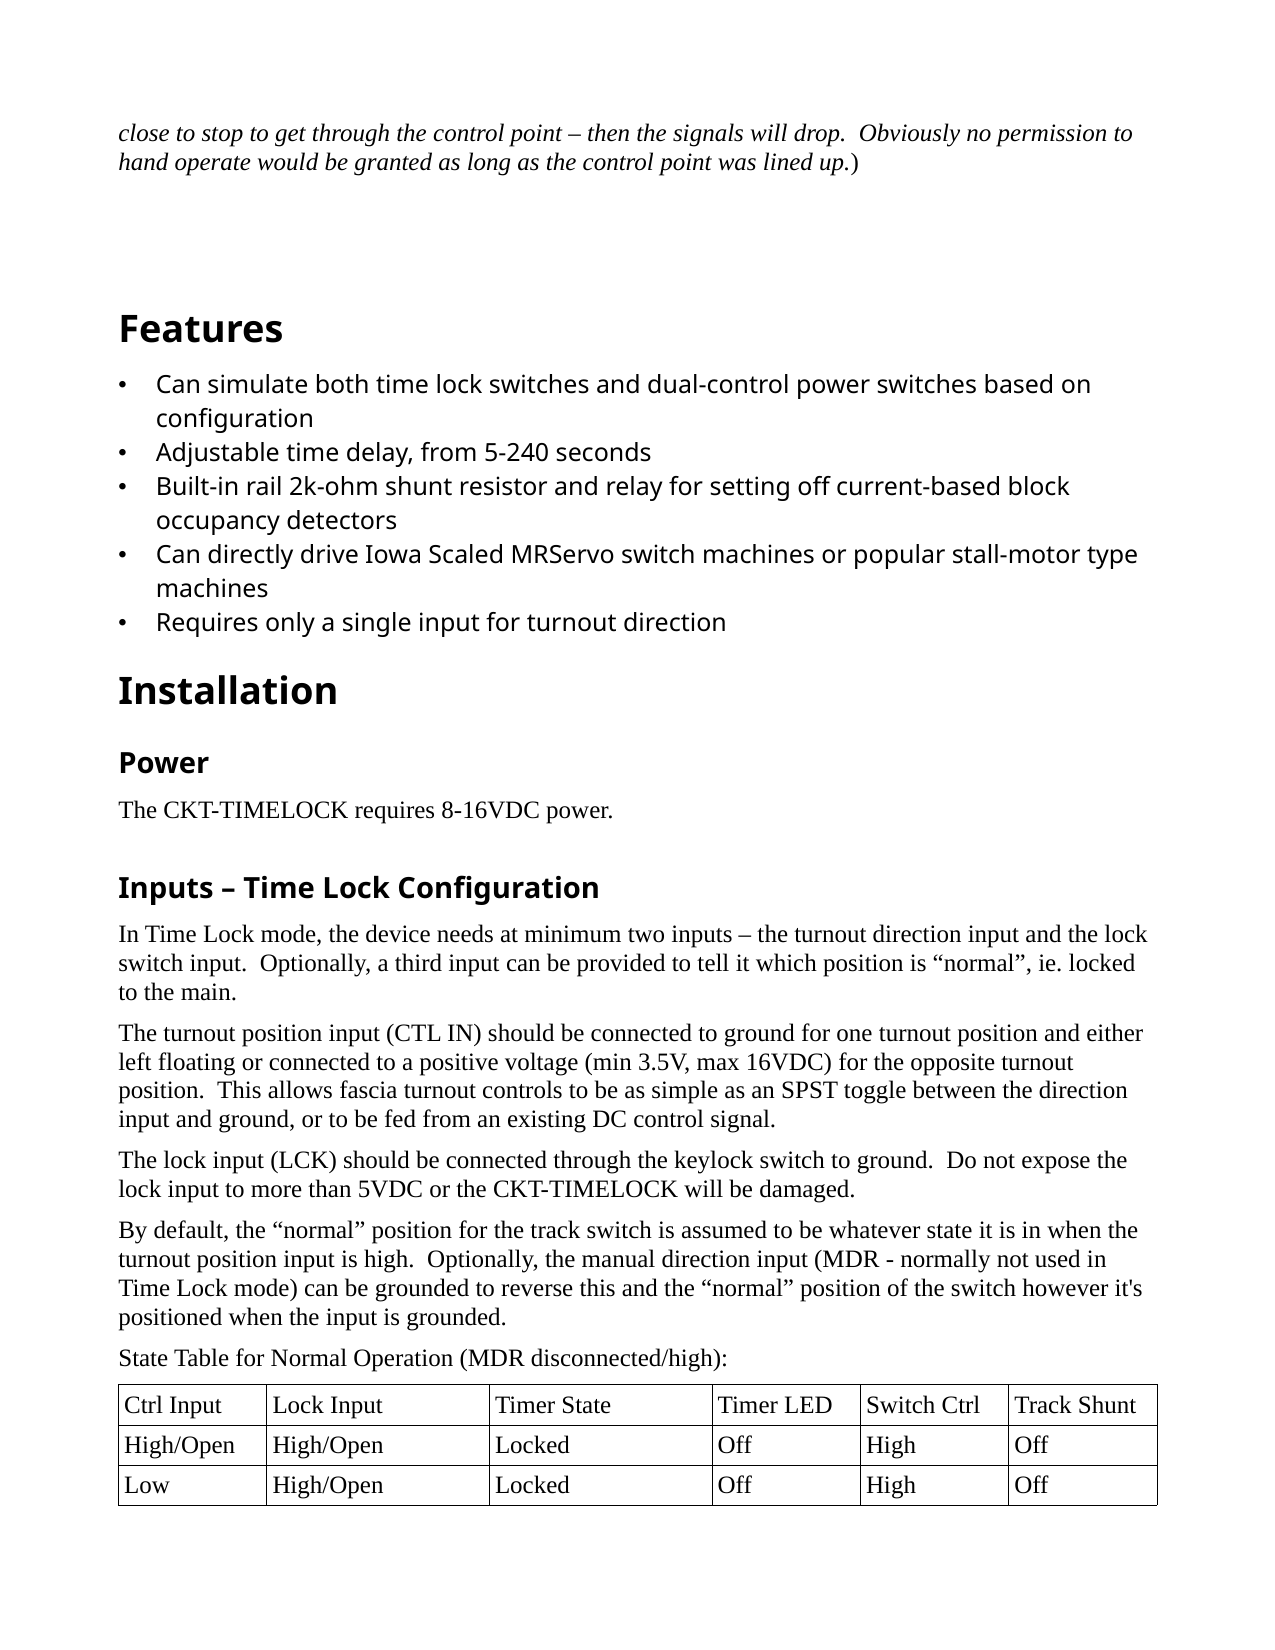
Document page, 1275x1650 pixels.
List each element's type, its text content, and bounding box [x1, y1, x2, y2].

subtitle Inputs – Time Lock Configuration [118, 867, 1157, 907]
table_header Timer LED [713, 1385, 860, 1424]
table_header Lock Input [267, 1385, 489, 1424]
text The lock input (LCK) should be connected through the keylock switch to ground. Do not expose the lock input to more than 5VDC or the CKT-TIMELOCK will be damaged. [118, 1145, 1157, 1203]
table_cell Locked [490, 1466, 712, 1505]
list Requires only a single input for turnout direction [118, 605, 1157, 639]
text close to stop to get through the control point – then the signals will drop. Obviously no permission to hand operate would be granted as long as the control point was lined up.) [118, 118, 1157, 176]
table_header Ctrl Input [119, 1385, 266, 1424]
table_cell Off [713, 1426, 860, 1465]
list Adjustable time delay, from 5-240 seconds [118, 434, 1157, 469]
table_cell High [861, 1426, 1008, 1465]
table_cell Off [1009, 1466, 1157, 1505]
table_cell High/Open [267, 1466, 489, 1505]
table_cell Off [1009, 1426, 1157, 1465]
subtitle Features [118, 302, 1157, 354]
table_header Track Shunt [1009, 1385, 1157, 1424]
text By default, the “normal” position for the track switch is assumed to be whatever state it is in when the turnout position input is high. Optionally, the manual direction input (MDR - normally not used in Time Lock mode) can be grounded to reverse this and the “normal” position of the switch however it's positioned when the input is grounded. [118, 1215, 1157, 1330]
text State Table for Normal Operation (MDR disconnected/high): [118, 1343, 1157, 1372]
list Can simulate both time lock switches and dual-control power switches based on configuration [118, 366, 1157, 434]
table_cell Off [713, 1466, 860, 1505]
table_header Timer State [490, 1385, 712, 1424]
table_header Switch Ctrl [861, 1385, 1008, 1424]
table_cell High/Open [267, 1426, 489, 1465]
text The turnout position input (CTL IN) should be connected to ground for one turnout position and either left floating or connected to a positive voltage (min 3.5V, max 16VDC) for the opposite turnout position. This allows fascia turnout controls to be as simple as an SPST toggle between the direction input and ground, or to be fed from an existing DC control signal. [118, 1018, 1157, 1133]
table_cell High [861, 1466, 1008, 1505]
text In Time Lock mode, the device needs at minimum two inputs – the turnout direction input and the lock switch input. Optionally, a third input can be provided to tell it which position is “normal”, ie. locked to the main. [118, 919, 1157, 1005]
table_cell Locked [490, 1426, 712, 1465]
text The CKT-TIMELOCK requires 8-16VDC power. [118, 795, 1157, 824]
list Can directly drive Iowa Scaled MRServo switch machines or popular stall-motor type machines [118, 537, 1157, 605]
subtitle Installation [118, 664, 1157, 716]
table_cell High/Open [119, 1426, 266, 1465]
table_cell Low [119, 1466, 266, 1505]
subtitle Power [118, 743, 1157, 782]
list Built-in rail 2k-ohm shunt resistor and relay for setting off current-based block occupancy detectors [118, 469, 1157, 537]
